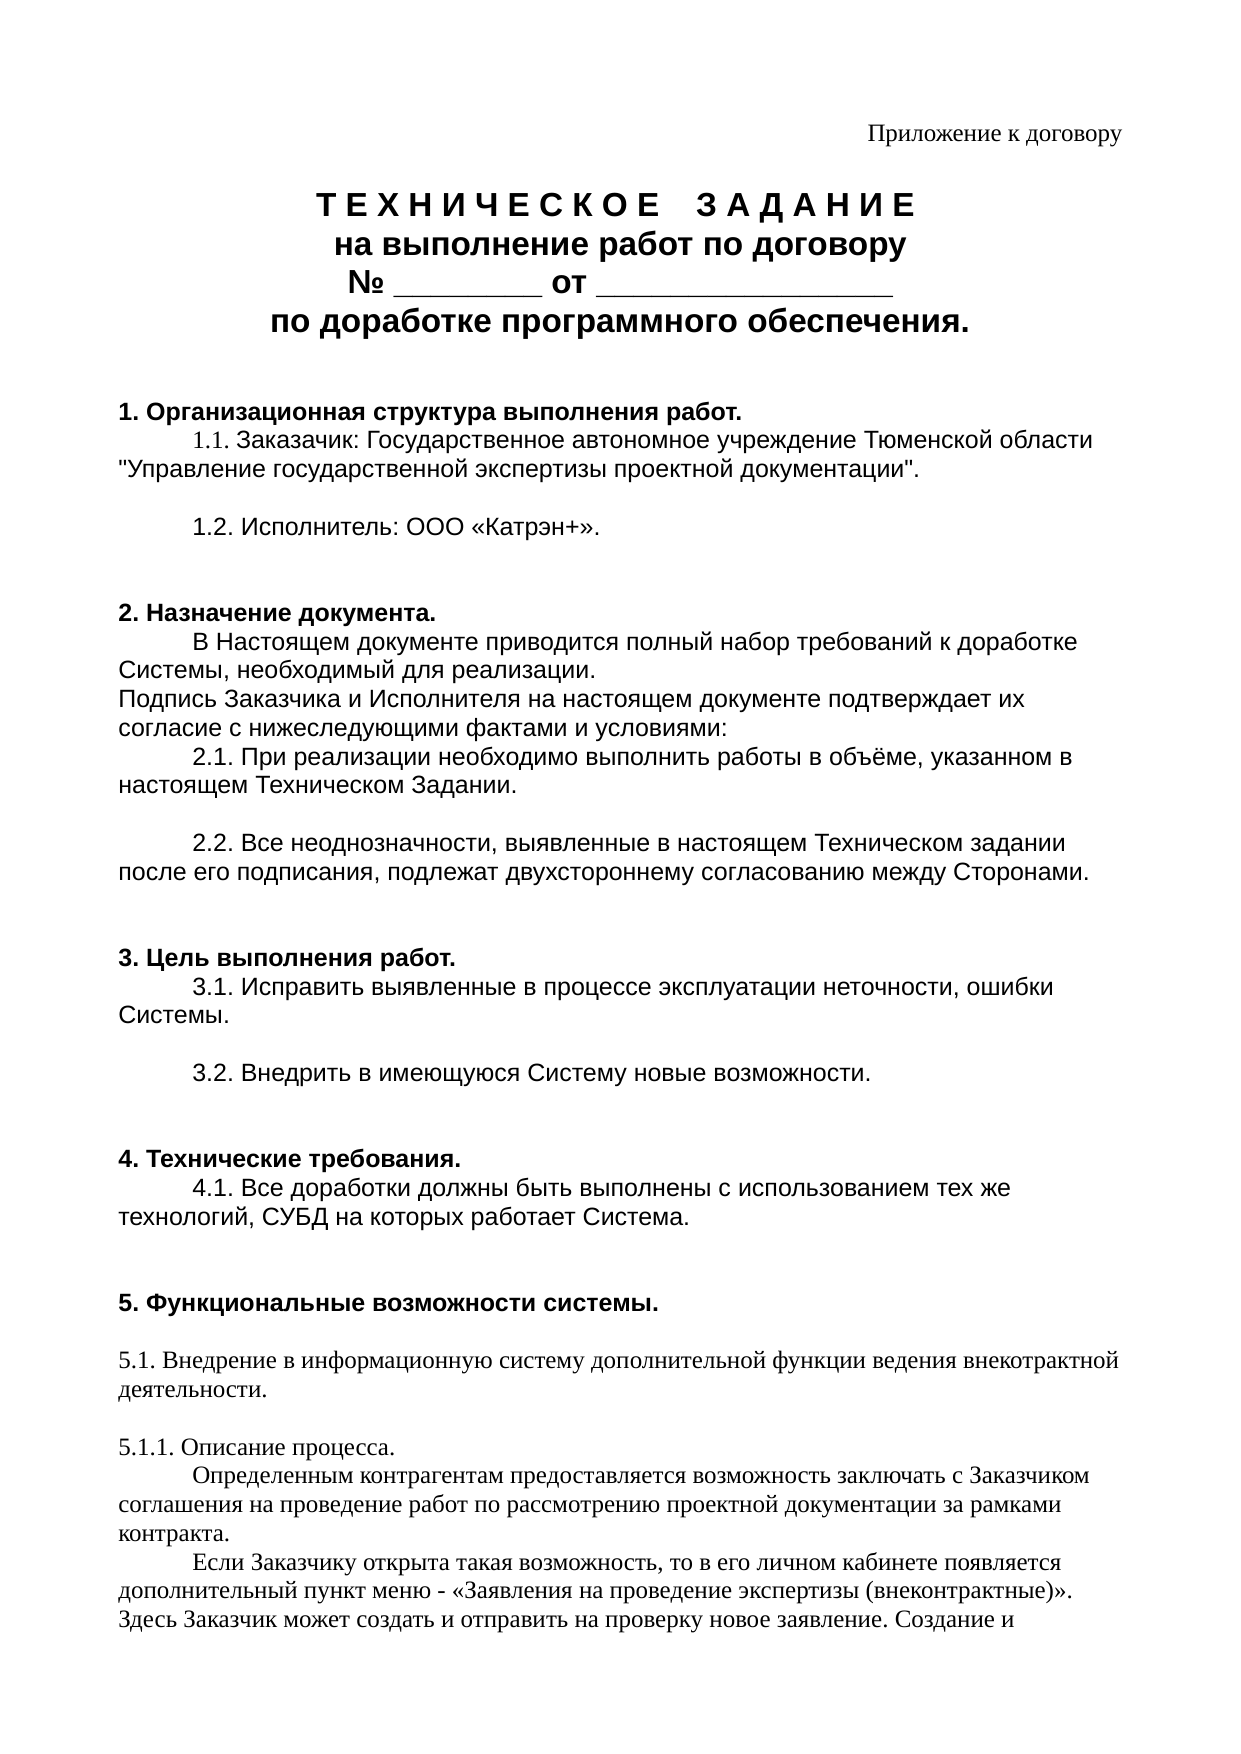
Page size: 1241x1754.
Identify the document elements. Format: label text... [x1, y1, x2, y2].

text 5.1. Внедрение в информационную систему дополнительной функции ведения внекотрактной деятельности. [118, 1345, 1122, 1403]
text 1. Организационная структура выполнения работ. [118, 397, 1122, 425]
text по доработке программного обеспечения. [118, 301, 1122, 339]
text 5.1.1. Описание процесса. [118, 1432, 1122, 1460]
text 2.1. При реализации необходимо выполнить работы в объёме, указанном в настоящем Техническом Задании. [118, 742, 1122, 799]
text 2. Назначение документа. [118, 598, 1122, 627]
text 2.2. Все неоднозначности, выявленные в настоящем Техническом задании после его подписания, подлежат двухстороннему согласованию между Сторонами. [83, 828, 1122, 885]
text В Настоящем документе приводится полный набор требований к доработке Системы, необходимый для реализации. [118, 627, 1122, 684]
text Т Е Х Н И Ч Е С К О Е З А Д А Н И Е [118, 185, 1122, 224]
text 1.1. Заказачик: Государственное автономное учреждение Тюменской области "Управление государственной экспертизы проектной документации". [118, 425, 1122, 483]
text 4. Технические требования. [118, 1144, 1122, 1173]
text 3.1. Исправить выявленные в процессе эксплуатации неточности, ошибки Системы. [118, 972, 1122, 1029]
text 1.2. Исполнитель: ООО «Катрэн+». [118, 512, 1122, 540]
text Приложение к договору [118, 118, 1122, 147]
text Если Заказчику открыта такая возможность, то в его личном кабинете появляется дополнительный пункт меню - «Заявления на проведение экспертизы (внеконтрактные)». Здесь Заказчик может создать и отправить на проверку новое заявление. Создание и [118, 1547, 1122, 1633]
text 3. Цель выполнения работ. [118, 943, 1122, 972]
text № ________ от ________________ [118, 262, 1122, 301]
text Определенным контрагентам предоставляется возможность заключать с Заказчиком соглашения на проведение работ по рассмотрению проектной документации за рамками контракта. [118, 1460, 1122, 1547]
text 5. Функциональные возможности системы. [118, 1288, 1122, 1317]
text 3.2. Внедрить в имеющуюся Систему новые возможности. [118, 1058, 1122, 1087]
text 4.1. Все доработки должны быть выполнены с использованием тех же технологий, СУБД на которых работает Система. [118, 1173, 1122, 1230]
text Подпись Заказчика и Исполнителя на настоящем документе подтверждает их согласие с нижеследующими фактами и условиями: [118, 684, 1122, 742]
text на выполнение работ по договору [118, 224, 1122, 262]
